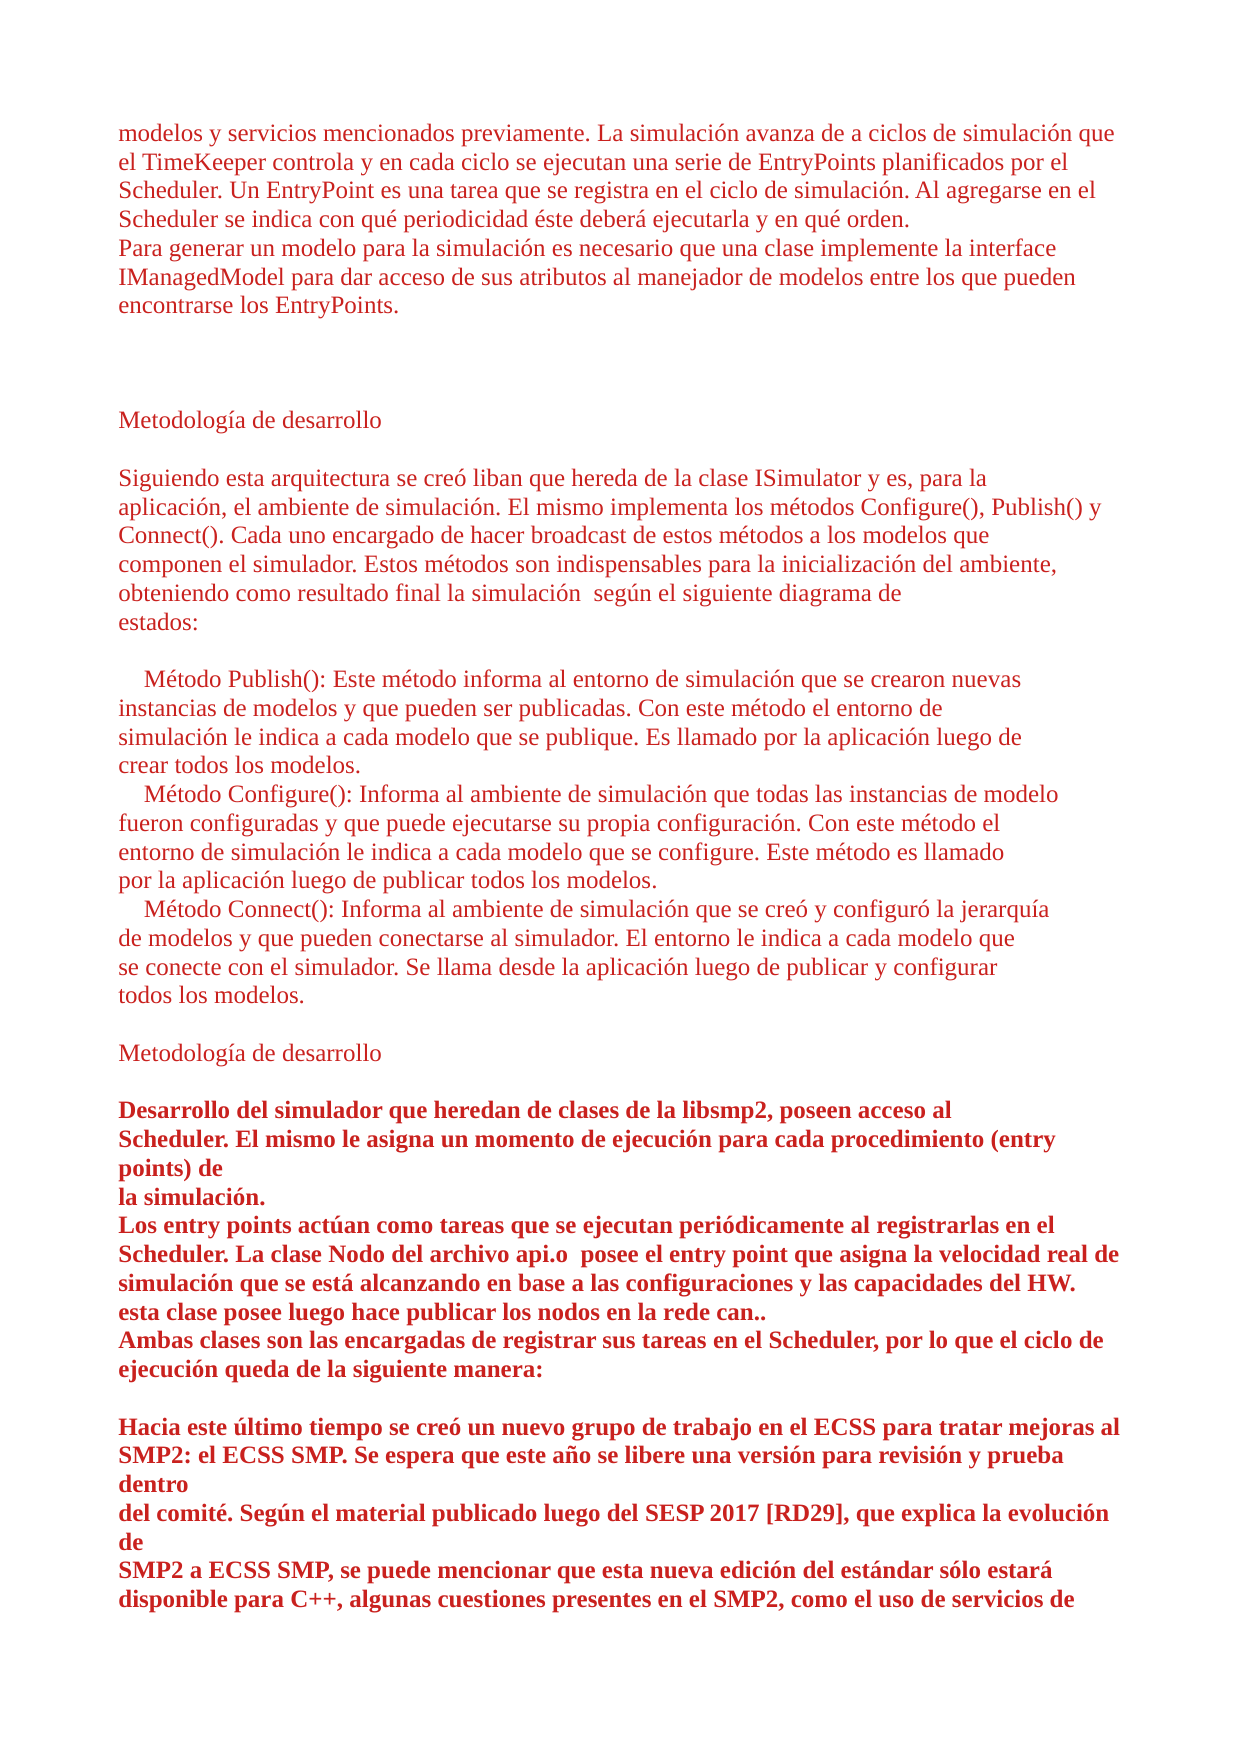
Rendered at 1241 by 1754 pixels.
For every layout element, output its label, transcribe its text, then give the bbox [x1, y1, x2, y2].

text crear todos los modelos. [118, 751, 1122, 779]
text aplicación, el ambiente de simulación. El mismo implementa los métodos Configure(), Publish() y [118, 492, 1122, 521]
text Para generar un modelo para la simulación es necesario que una clase implemente la interface [118, 233, 1122, 262]
text Siguiendo esta arquitectura se creó liban que hereda de la clase ISimulator y es, para la [118, 463, 1122, 492]
text modelos y servicios mencionados previamente. La simulación avanza de a ciclos de simulación que [118, 118, 1122, 147]
text la simulación. [118, 1182, 1122, 1211]
text Scheduler. El mismo le asigna un momento de ejecución para cada procedimiento (entry points) de [118, 1124, 1122, 1182]
text Metodología de desarrollo [118, 406, 1122, 434]
text instancias de modelos y que pueden ser publicadas. Con este método el entorno de [118, 693, 1122, 722]
text SMP2: el ECSS SMP. Se espera que este año se libere una versión para revisión y prueba dentro [118, 1441, 1122, 1498]
text estados: [118, 607, 1122, 636]
text Connect(). Cada uno encargado de hacer broadcast de estos métodos a los modelos que [118, 521, 1122, 549]
text encontrarse los EntryPoints. [118, 291, 1122, 319]
text Hacia este último tiempo se creó un nuevo grupo de trabajo en el ECSS para tratar mejoras al [118, 1412, 1122, 1441]
text Scheduler se indica con qué periodicidad éste deberá ejecutarla y en qué orden. [118, 204, 1122, 233]
text obteniendo como resultado final la simulación según el siguiente diagrama de [118, 578, 1122, 607]
text se conecte con el simulador. Se llama desde la aplicación luego de publicar y configurar [118, 952, 1122, 981]
text Scheduler. La clase Nodo del archivo api.o posee el entry point que asigna la velocidad real de simulación que se está alcanzando en base a las configuraciones y las capacidades del HW. esta clase posee luego hace publicar los nodos en la rede can.. [118, 1239, 1122, 1326]
text disponible para C++, algunas cuestiones presentes en el SMP2, como el uso de servicios de [118, 1584, 1122, 1613]
text Scheduler. Un EntryPoint es una tarea que se registra en el ciclo de simulación. Al agregarse en el [118, 176, 1122, 204]
text  Método Connect(): Informa al ambiente de simulación que se creó y configuró la jerarquía [118, 894, 1122, 923]
text entorno de simulación le indica a cada modelo que se configure. Este método es llamado [118, 837, 1122, 866]
text Ambas clases son las encargadas de registrar sus tareas en el Scheduler, por lo que el ciclo de [118, 1326, 1122, 1354]
text ejecución queda de la siguiente manera: [118, 1354, 1122, 1383]
text simulación le indica a cada modelo que se publique. Es llamado por la aplicación luego de [118, 722, 1122, 751]
text SMP2 a ECSS SMP, se puede mencionar que esta nueva edición del estándar sólo estará [118, 1556, 1122, 1584]
text Desarrollo del simulador que heredan de clases de la libsmp2, poseen acceso al [118, 1096, 1122, 1124]
text componen el simulador. Estos métodos son indispensables para la inicialización del ambiente, [118, 549, 1122, 578]
text IManagedModel para dar acceso de sus atributos al manejador de modelos entre los que pueden [118, 262, 1122, 291]
text por la aplicación luego de publicar todos los modelos. [118, 866, 1122, 894]
text todos los modelos. [118, 981, 1122, 1009]
text fueron configuradas y que puede ejecutarse su propia configuración. Con este método el [118, 808, 1122, 837]
text  Método Configure(): Informa al ambiente de simulación que todas las instancias de modelo [118, 779, 1122, 808]
text Metodología de desarrollo [118, 1038, 1122, 1067]
text el TimeKeeper controla y en cada ciclo se ejecutan una serie de EntryPoints planificados por el [118, 147, 1122, 176]
text  Método Publish(): Este método informa al entorno de simulación que se crearon nuevas [118, 664, 1122, 693]
text de modelos y que pueden conectarse al simulador. El entorno le indica a cada modelo que [118, 923, 1122, 952]
text del comité. Según el material publicado luego del SESP 2017 [RD29], que explica la evolución de [118, 1498, 1122, 1556]
text Los entry points actúan como tareas que se ejecutan periódicamente al registrarlas en el [118, 1211, 1122, 1239]
